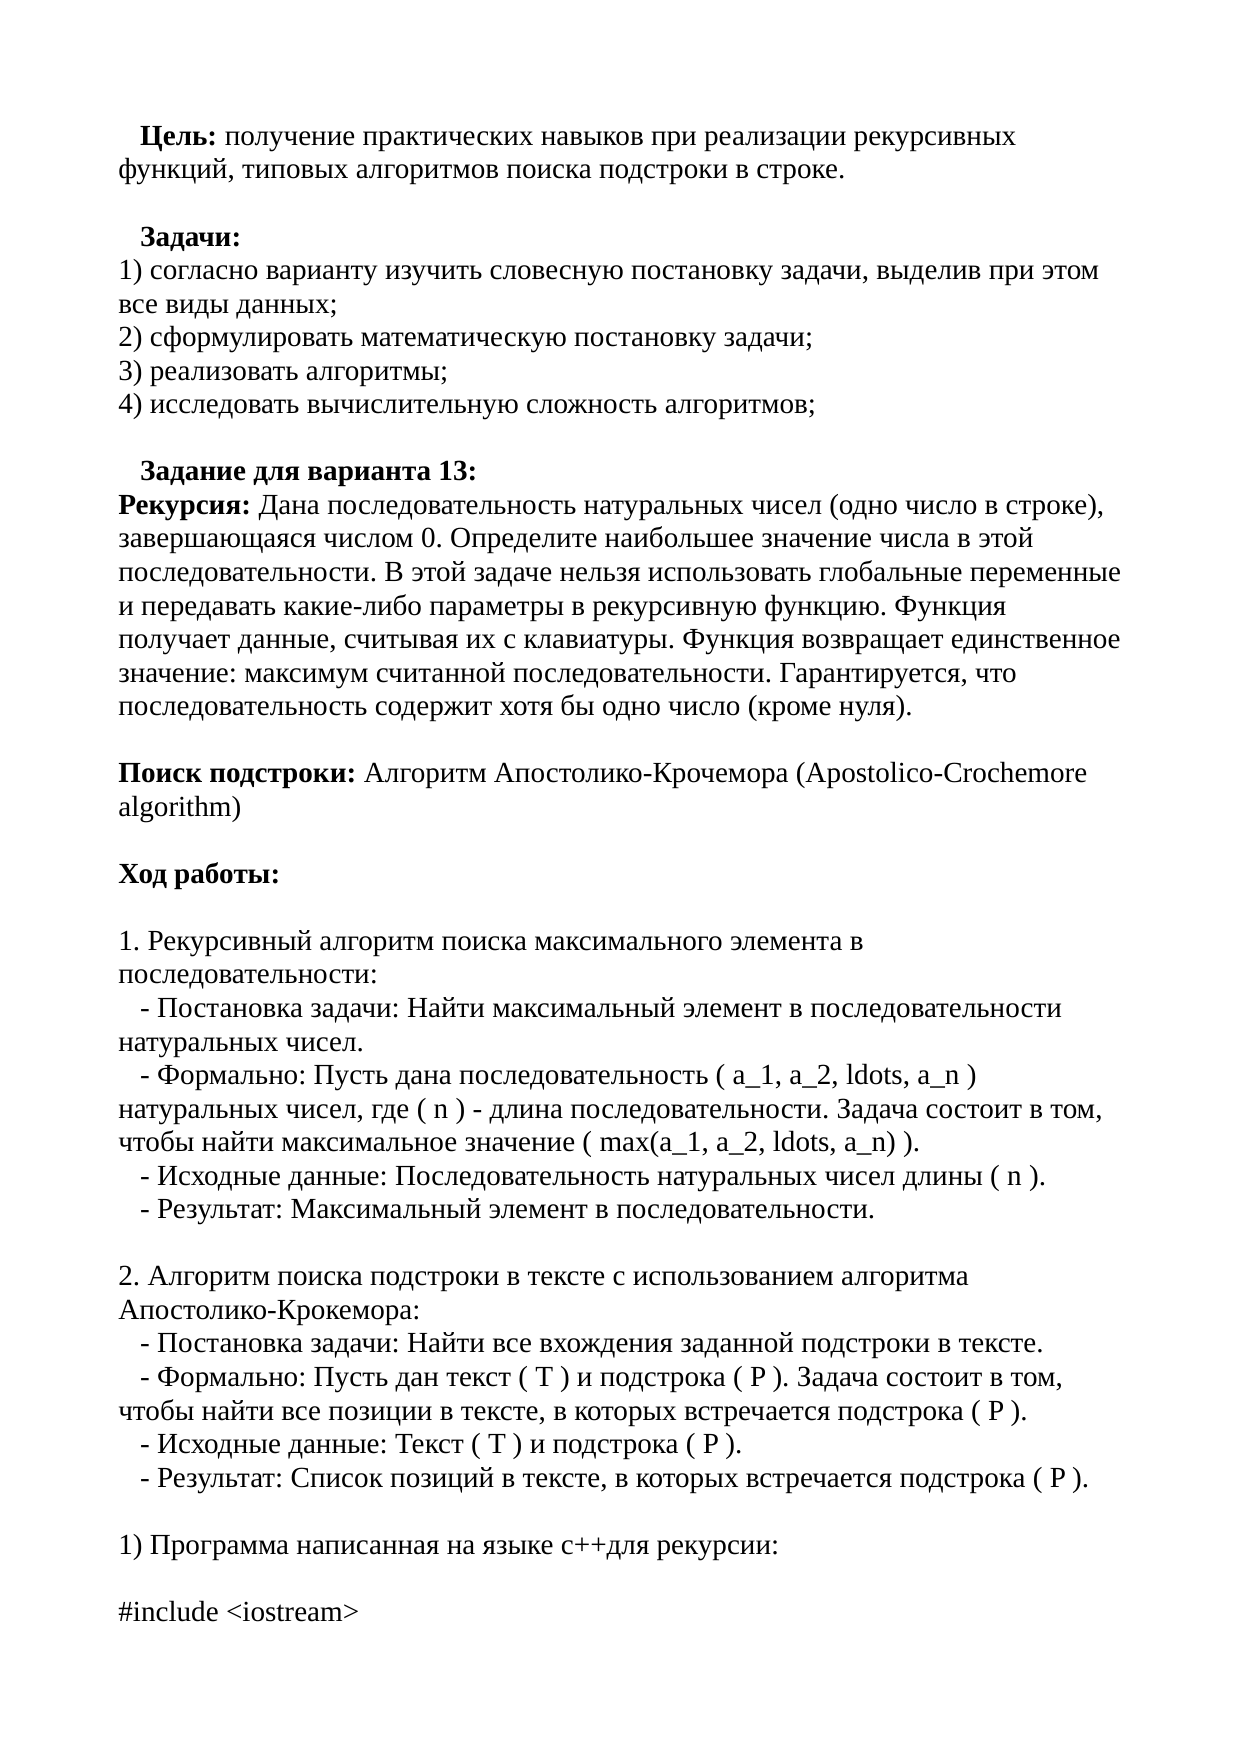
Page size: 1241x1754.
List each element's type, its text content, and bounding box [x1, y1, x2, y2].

text - Постановка задачи: Найти все вхождения заданной подстроки в тексте. [118, 1326, 1122, 1359]
text - Постановка задачи: Найти максимальный элемент в последовательности натуральных чисел. [118, 990, 1122, 1057]
text Поиск подстроки: Алгоритм Апостолико-Крочемора (Apostolico-Crochemore algorithm) [118, 755, 1122, 822]
text 3) реализовать алгоритмы;  [118, 353, 1122, 386]
text 2) сформулировать математическую постановку задачи;  [118, 319, 1122, 353]
text #include <iostream> [118, 1594, 1122, 1627]
text 4) исследовать вычислительную сложность алгоритмов; [118, 386, 1122, 420]
text Рекурсия: Дана последовательность натуральных чисел (одно число в строке), завершающаяся числом 0. Определите наибольшее значение числа в этой последовательности. В этой задаче нельзя использовать глобальные переменные и передавать какие-либо параметры в рекурсивную функцию. Функция получает данные, считывая их с клавиатуры. Функция возвращает единственное значение: максимум считанной последовательности. Гарантируется, что последовательность содержит хотя бы одно число (кроме нуля). [118, 487, 1122, 722]
text - Исходные данные: Текст ( T ) и подстрока ( P ). [118, 1426, 1122, 1460]
text - Формально: Пусть дан текст ( T ) и подстрока ( P ). Задача состоит в том, чтобы найти все позиции в тексте, в которых встречается подстрока ( P ). [118, 1359, 1122, 1426]
text 2. Алгоритм поиска подстроки в тексте с использованием алгоритма Апостолико-Крокемора: [118, 1258, 1122, 1326]
text - Формально: Пусть дана последовательность ( a_1, a_2, ldots, a_n ) натуральных чисел, где ( n ) - длина последовательности. Задача состоит в том, чтобы найти максимальное значение ( max(a_1, a_2, ldots, a_n) ). [118, 1057, 1122, 1158]
text 1. Рекурсивный алгоритм поиска максимального элемента в последовательности: [118, 923, 1122, 990]
text - Результат: Список позиций в тексте, в которых встречается подстрока ( P ). [118, 1460, 1122, 1493]
text Цель: получение практических навыков при реализации рекурсивных функций, типовых алгоритмов поиска подстроки в строке. [118, 118, 1122, 185]
text Задание для варианта 13: [118, 453, 1122, 487]
text Задачи:  [118, 219, 1122, 252]
text - Результат: Максимальный элемент в последовательности. [118, 1191, 1122, 1225]
text 1) Программа написанная на языке с++для рекурсии: [118, 1527, 1122, 1560]
text 1) согласно варианту изучить словесную постановку задачи, выделив при этом все виды данных;  [118, 252, 1122, 319]
text - Исходные данные: Последовательность натуральных чисел длины ( n ). [118, 1158, 1122, 1191]
text Ход работы: [118, 856, 1122, 889]
